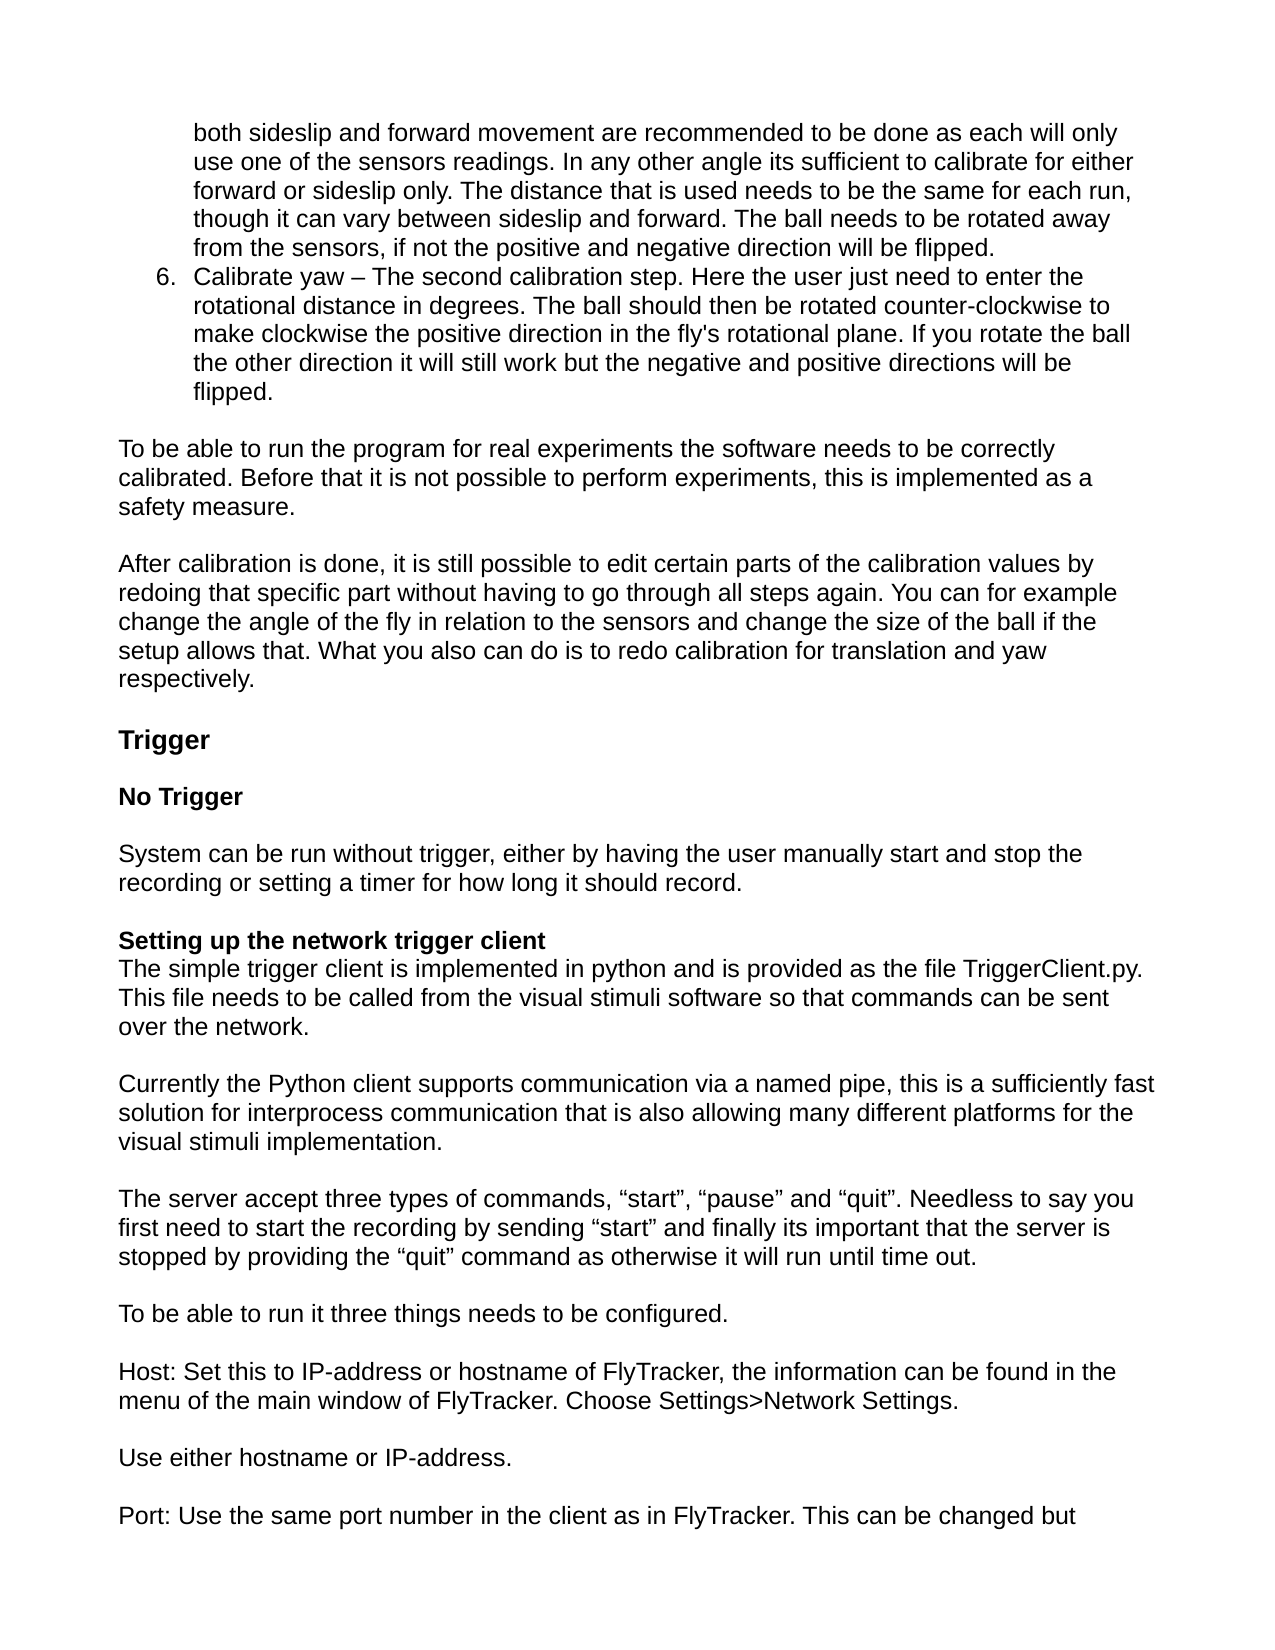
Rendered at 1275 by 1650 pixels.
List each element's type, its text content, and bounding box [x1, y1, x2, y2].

text No Trigger [118, 782, 1157, 811]
text System can be run without trigger, either by having the user manually start and stop the recording or setting a timer for how long it should record. [118, 839, 1157, 897]
text After calibration is done, it is still possible to edit certain parts of the calibration values by redoing that specific part without having to go through all steps again. You can for example change the angle of the fly in relation to the sensors and change the size of the ball if the setup allows that. What you also can do is to redo calibration for translation and yaw respectively. [118, 549, 1157, 693]
list both sideslip and forward movement are recommended to be done as each will only use one of the sensors readings. In any other angle its sufficient to calibrate for either forward or sideslip only. The distance that is used needs to be the same for each run, though it can vary between sideslip and forward. The ball needs to be rotated away from the sensors, if not the positive and negative direction will be flipped. [156, 118, 1157, 262]
text The simple trigger client is implemented in python and is provided as the file TriggerClient.py. This file needs to be called from the visual stimuli software so that commands can be sent over the network. [118, 954, 1157, 1041]
text To be able to run it three things needs to be configured. Host: Set this to IP-address or hostname of FlyTracker, the information can be found in the menu of the main window of FlyTracker. Choose Settings>Network Settings. [118, 1299, 1157, 1414]
text Setting up the network trigger client [118, 926, 1157, 954]
text Currently the Python client supports communication via a named pipe, this is a sufficiently fast solution for interprocess communication that is also allowing many different platforms for the visual stimuli implementation. The server accept three types of commands, “start”, “pause” and “quit”. Needless to say you first need to start the recording by sending “start” and finally its important that the server is stopped by providing the “quit” command as otherwise it will run until time out. [118, 1069, 1157, 1271]
text Port: Use the same port number in the client as in FlyTracker. This can be changed but [118, 1501, 1157, 1529]
list Calibrate yaw – The second calibration step. Here the user just need to enter the rotational distance in degrees. The ball should then be rotated counter-clockwise to make clockwise the positive direction in the fly's rotational plane. If you rotate the ball the other direction it will still work but the negative and positive directions will be flipped. [156, 262, 1157, 406]
text To be able to run the program for real experiments the software needs to be correctly calibrated. Before that it is not possible to perform experiments, this is implemented as a safety measure. [118, 434, 1157, 521]
text Use either hostname or IP-address. [118, 1443, 1157, 1472]
text Trigger [118, 724, 1157, 756]
